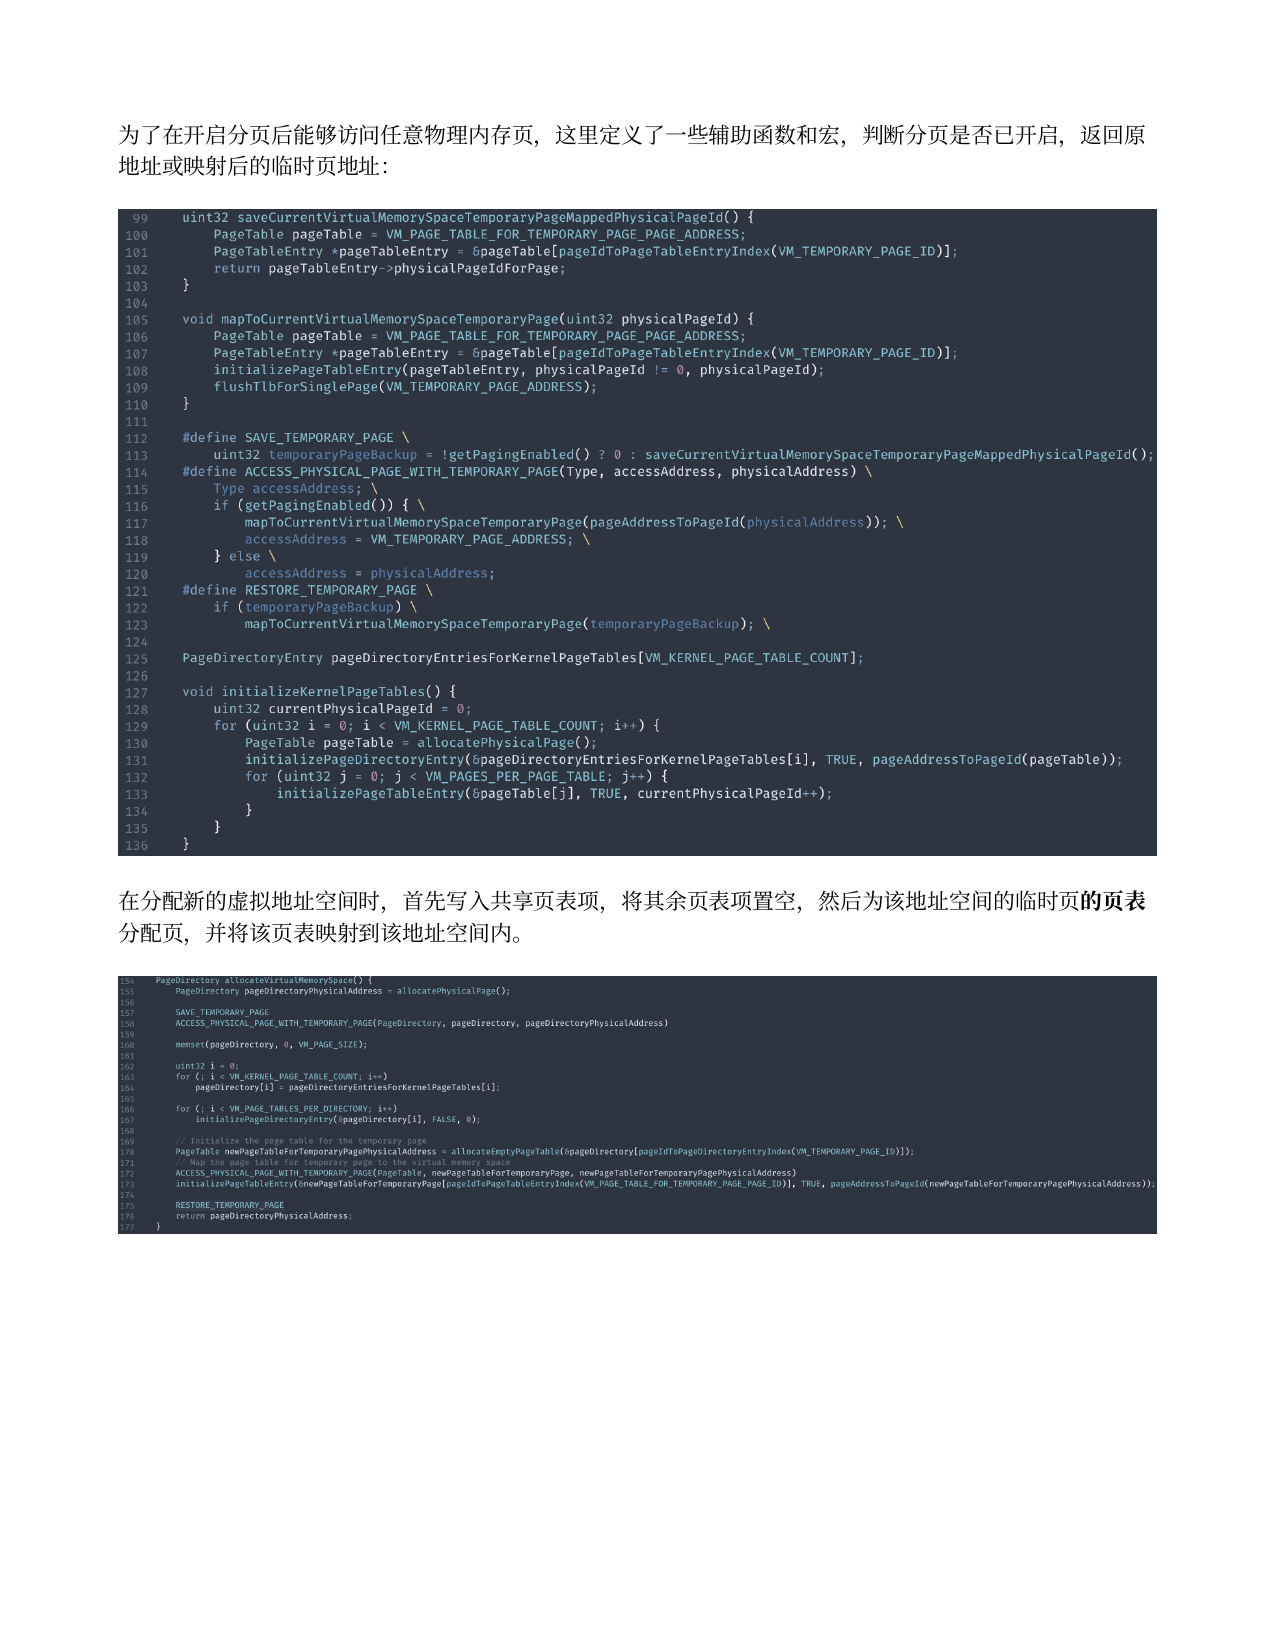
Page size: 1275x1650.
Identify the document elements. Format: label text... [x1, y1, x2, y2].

text 在分配新的虚拟地址空间时，首先写入共享页表项，将其余页表项置空，然后为该地址空间的临时页的页表分配页，并将该页表映射到该地址空间内。 [118, 856, 1157, 947]
text 为了在开启分页后能够访问任意物理内存页，这里定义了一些辅助函数和宏，判断分页是否已开启，返回原地址或映射后的临时页地址： [118, 118, 1157, 181]
picture [118, 976, 1157, 1234]
picture [118, 209, 1157, 856]
